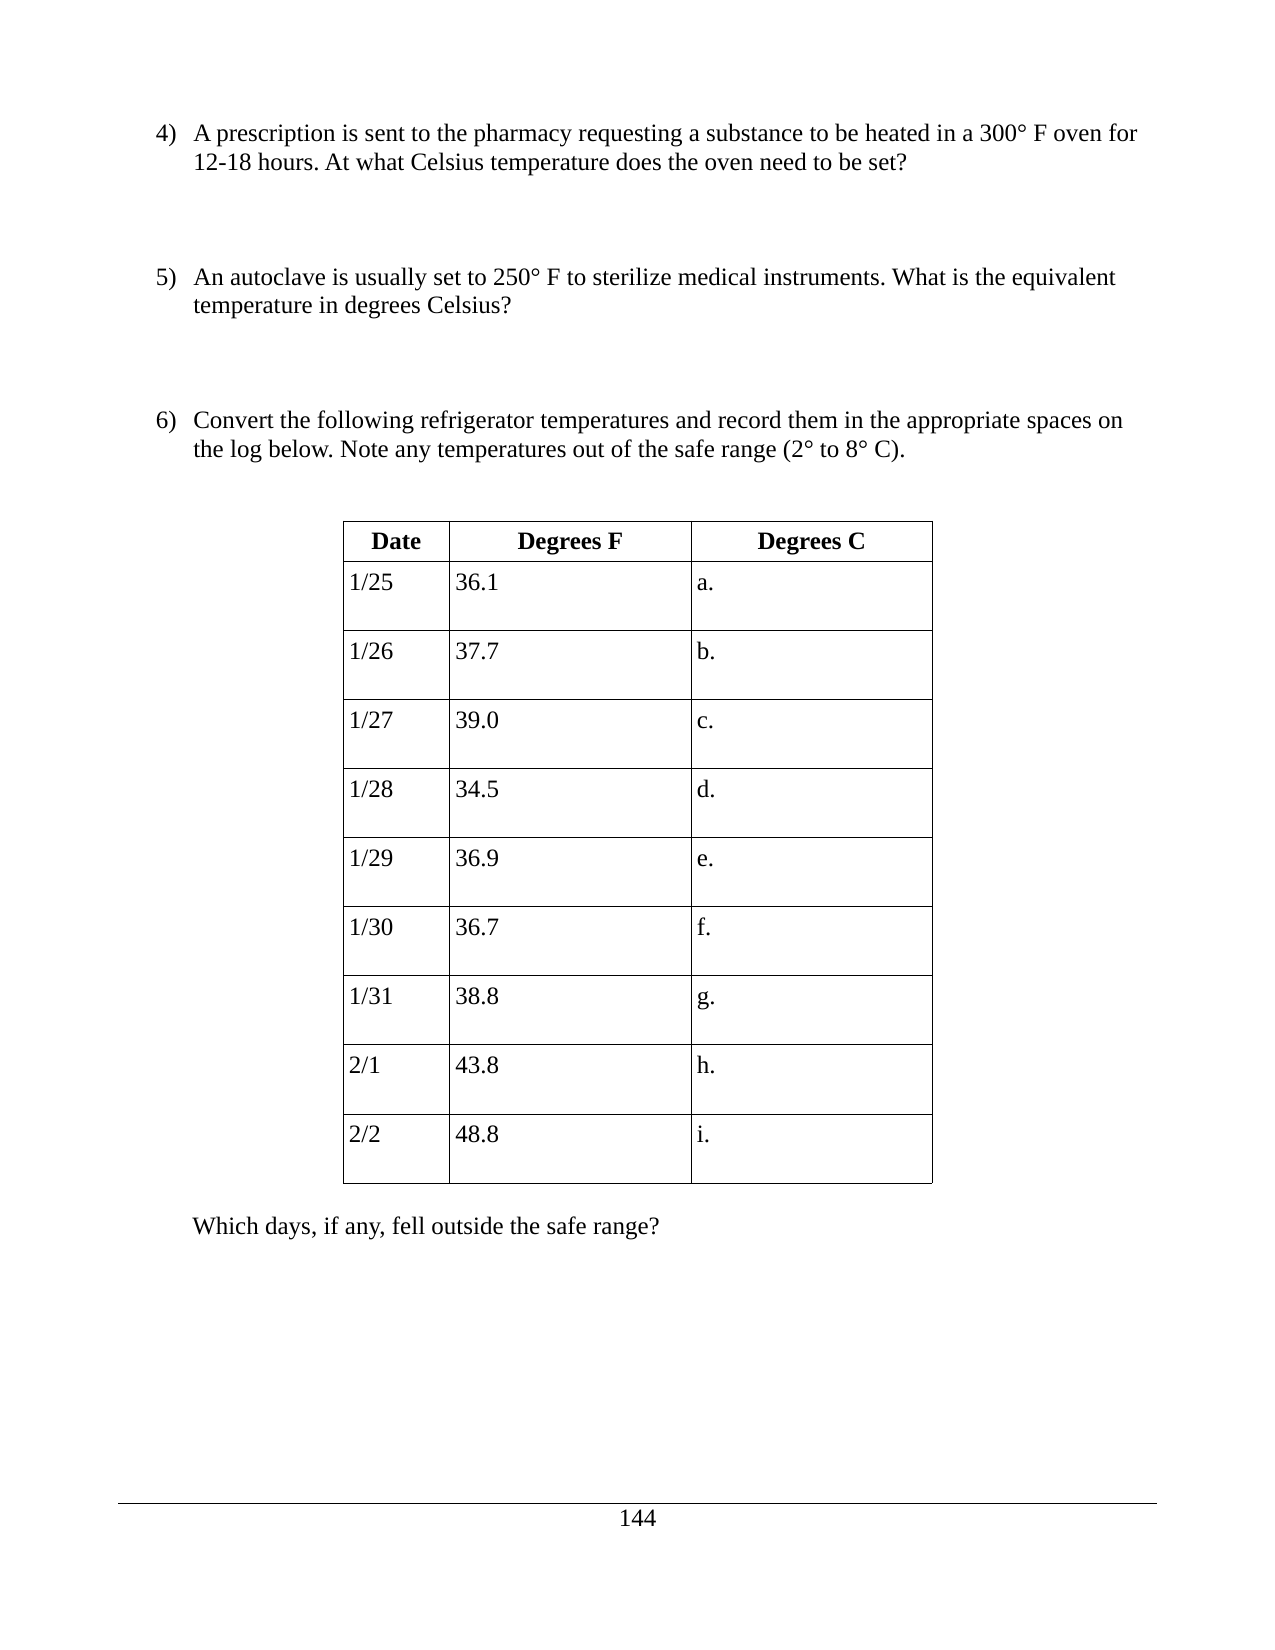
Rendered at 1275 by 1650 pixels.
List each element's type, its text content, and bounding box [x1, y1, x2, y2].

table_cell 1/27 [344, 700, 449, 768]
table_cell 1/30 [344, 907, 449, 975]
list A prescription is sent to the pharmacy requesting a substance to be heated in a 300° F oven for 12-18 hours. At what Celsius temperature does the oven need to be set? [156, 118, 1157, 176]
table_cell i. [692, 1115, 932, 1182]
table_cell 36.1 [450, 562, 691, 630]
table_header Degrees F [450, 522, 691, 561]
table_cell 36.7 [450, 907, 691, 975]
table_cell 39.0 [450, 700, 691, 768]
list An autoclave is usually set to 250° F to sterilize medical instruments. What is the equivalent temperature in degrees Celsius? [156, 262, 1157, 319]
table_cell c. [692, 700, 932, 768]
text Which days, if any, fell outside the safe range? [192, 1211, 1157, 1240]
list Convert the following refrigerator temperatures and record them in the appropriate spaces on the log below. Note any temperatures out of the safe range (2° to 8° C). [156, 406, 1157, 463]
table_cell 37.7 [450, 631, 691, 699]
table_cell 1/26 [344, 631, 449, 699]
table_header Degrees C [692, 522, 932, 561]
table_cell a. [692, 562, 932, 630]
table_cell e. [692, 838, 932, 906]
table_cell 36.9 [450, 838, 691, 906]
table_cell 43.8 [450, 1045, 691, 1113]
table_cell 1/25 [344, 562, 449, 630]
table_cell f. [692, 907, 932, 975]
table_cell 1/31 [344, 976, 449, 1044]
table_header Date [344, 522, 449, 561]
table_cell 38.8 [450, 976, 691, 1044]
table_cell 2/1 [344, 1045, 449, 1113]
table_cell 34.5 [450, 769, 691, 837]
table_cell b. [692, 631, 932, 699]
table_cell 48.8 [450, 1115, 691, 1182]
table_cell 1/28 [344, 769, 449, 837]
table_cell 1/29 [344, 838, 449, 906]
table_cell 2/2 [344, 1115, 449, 1182]
table_cell g. [692, 976, 932, 1044]
table_cell d. [692, 769, 932, 837]
table_cell h. [692, 1045, 932, 1113]
